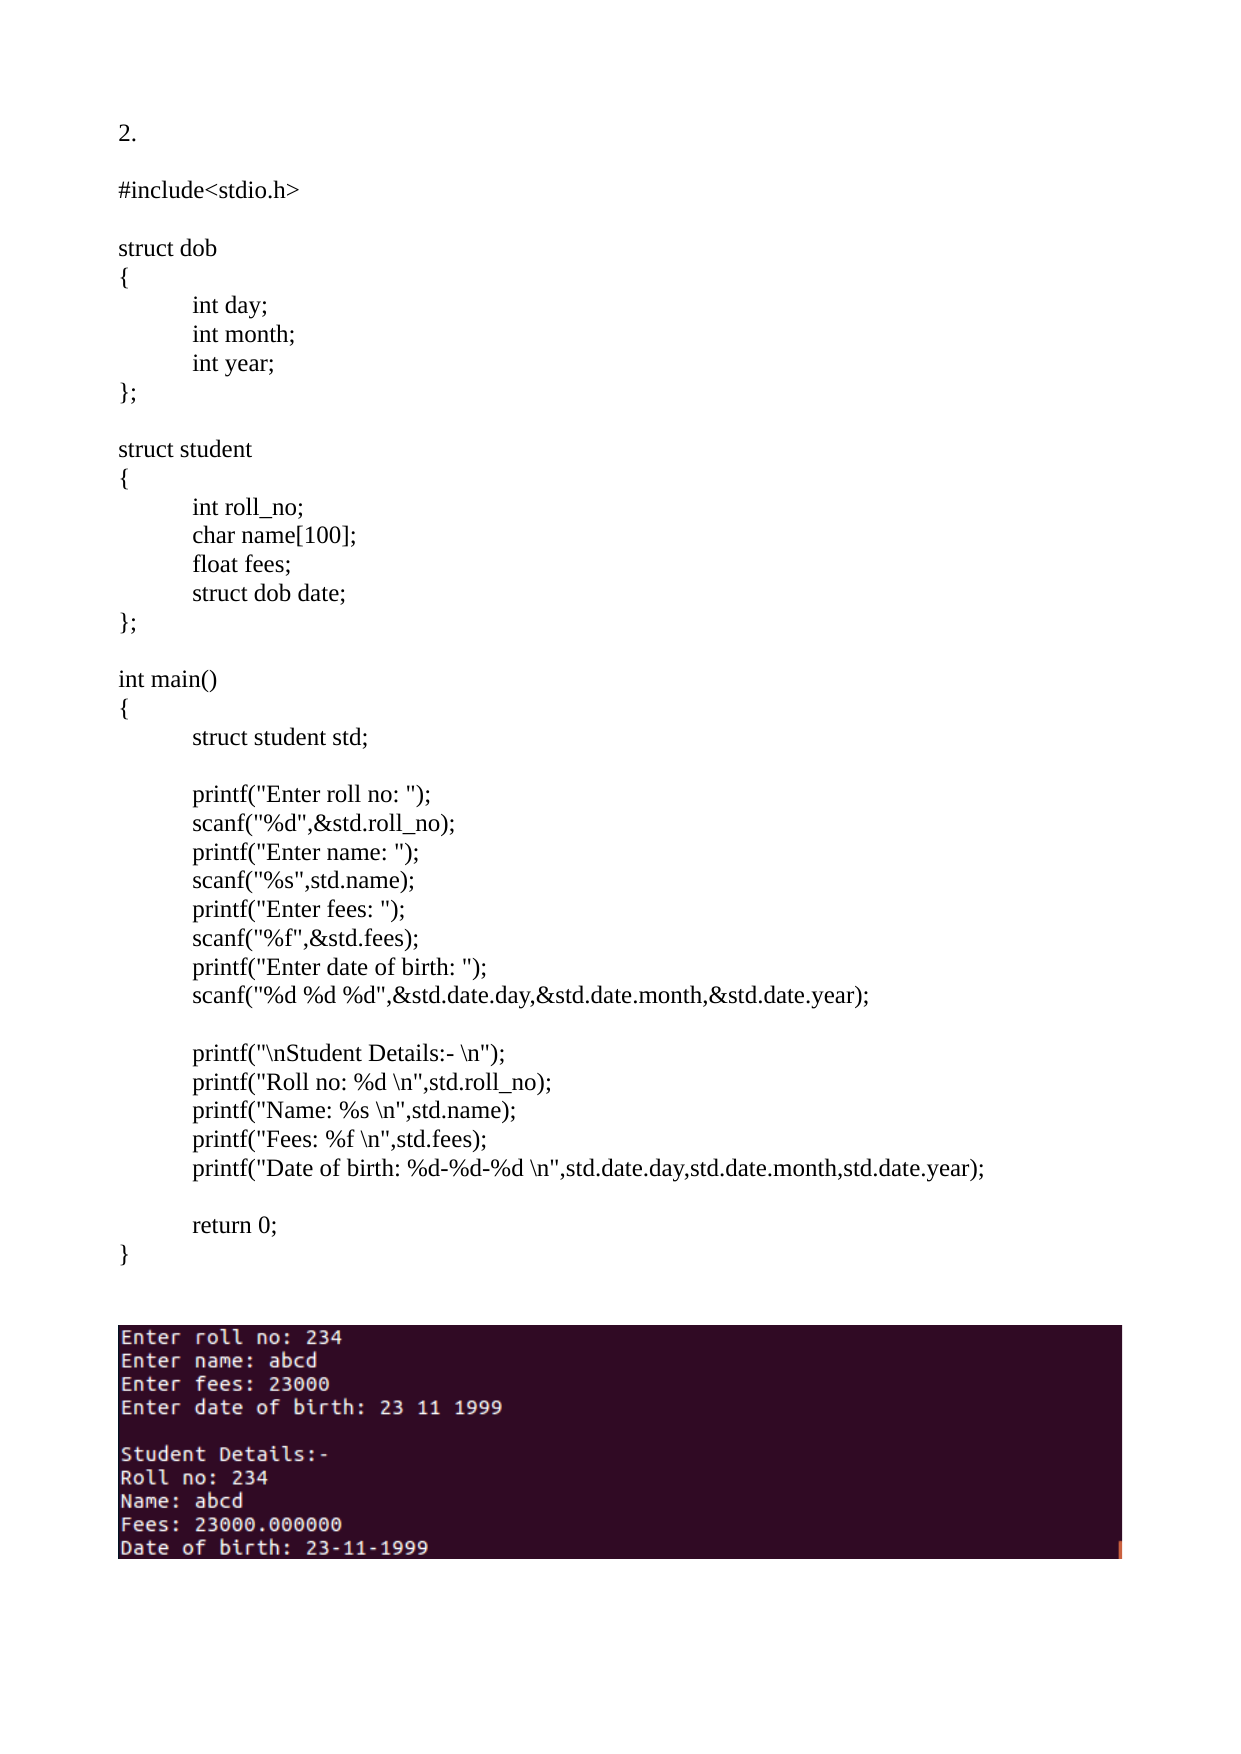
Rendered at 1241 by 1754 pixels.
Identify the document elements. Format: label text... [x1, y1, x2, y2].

text 2. [118, 118, 1122, 147]
text struct student [118, 434, 1122, 463]
text int year; [118, 348, 1122, 377]
text printf("Enter fees: "); [118, 894, 1122, 923]
text }; [118, 377, 1122, 406]
text struct dob date; [118, 578, 1122, 607]
text scanf("%s",std.name); [118, 866, 1122, 894]
text printf("Roll no: %d \n",std.roll_no); [118, 1067, 1122, 1096]
text printf("Name: %s \n",std.name); [118, 1096, 1122, 1124]
text } [118, 1239, 1122, 1268]
text int month; [118, 319, 1122, 348]
text scanf("%d",&std.roll_no); [118, 808, 1122, 837]
text int roll_no; [118, 492, 1122, 521]
text { [118, 693, 1122, 722]
text printf("Enter date of birth: "); [118, 952, 1122, 981]
text printf("Enter roll no: "); [118, 779, 1122, 808]
text printf("Enter name: "); [118, 837, 1122, 866]
text struct dob [118, 233, 1122, 262]
text scanf("%f",&std.fees); [118, 923, 1122, 952]
text { [118, 262, 1122, 291]
text float fees; [118, 549, 1122, 578]
text printf("Date of birth: %d-%d-%d \n",std.date.day,std.date.month,std.date.year); [118, 1153, 1122, 1182]
text char name[100]; [118, 521, 1122, 549]
text #include<stdio.h> [118, 176, 1122, 204]
text }; [118, 607, 1122, 636]
text printf("Fees: %f \n",std.fees); [118, 1124, 1122, 1153]
text { [118, 463, 1122, 492]
text int day; [118, 291, 1122, 319]
text int main() [118, 664, 1122, 693]
text scanf("%d %d %d",&std.date.day,&std.date.month,&std.date.year); [118, 981, 1122, 1009]
picture [118, 1325, 1123, 1559]
text printf("\nStudent Details:- \n"); [118, 1038, 1122, 1067]
text return 0; [118, 1211, 1122, 1239]
text struct student std; [118, 722, 1122, 751]
